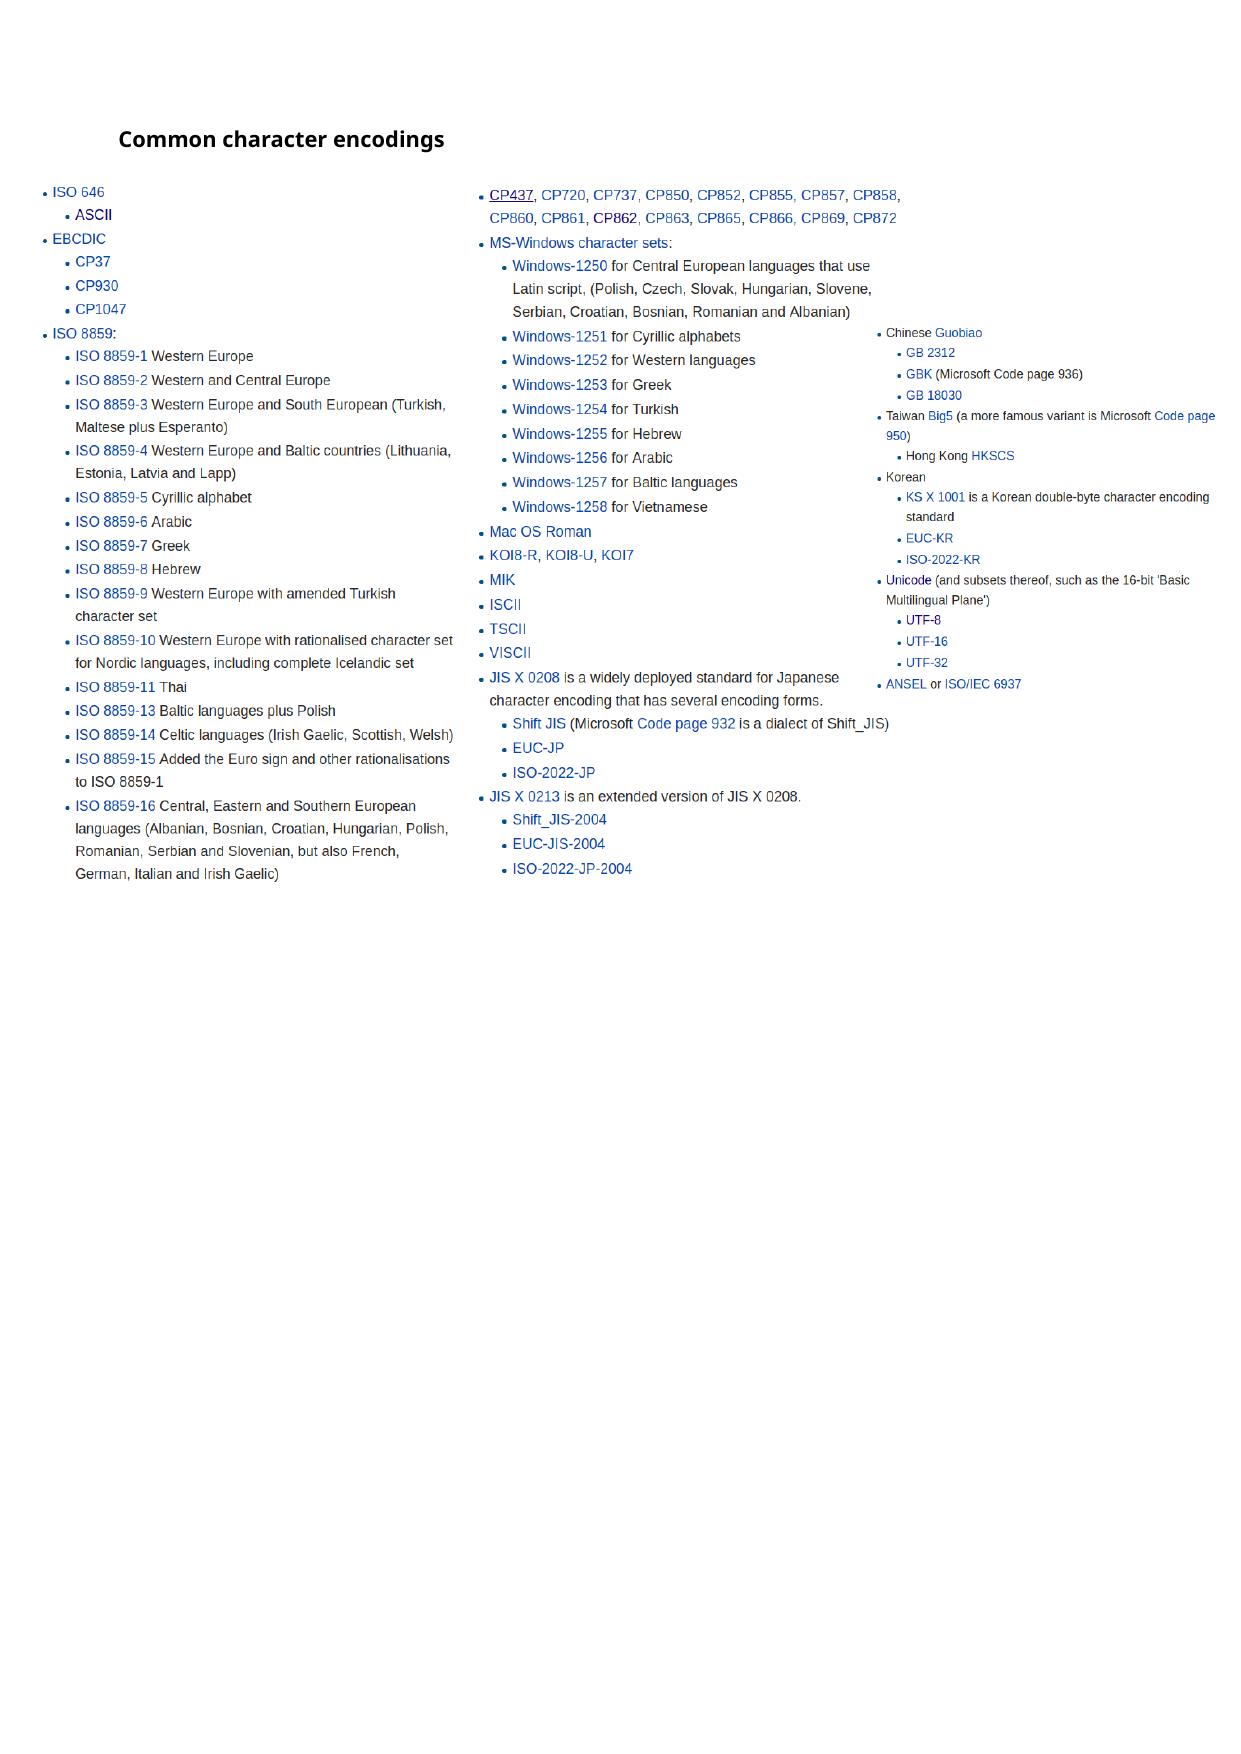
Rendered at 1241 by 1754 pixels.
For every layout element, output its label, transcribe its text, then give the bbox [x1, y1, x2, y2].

picture [474, 187, 1219, 879]
text Common character encodings [118, 124, 1122, 154]
picture [36, 183, 460, 884]
